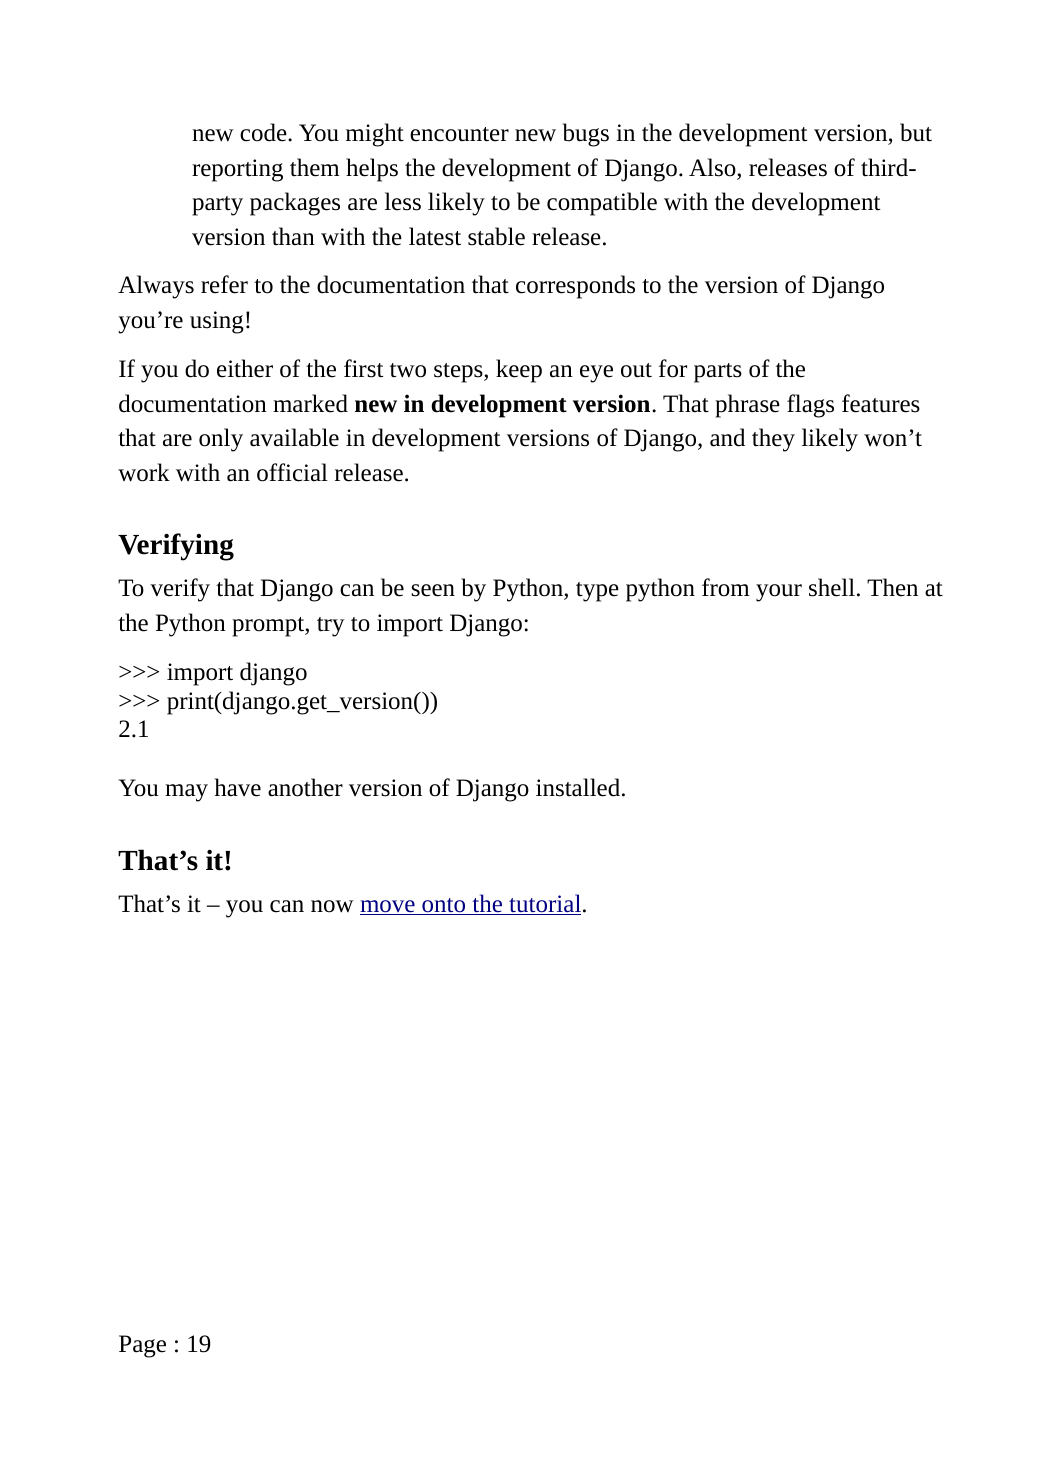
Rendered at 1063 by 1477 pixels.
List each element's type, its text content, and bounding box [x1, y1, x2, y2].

list new code. You might encounter new bugs in the development version, but reporting them helps the development of Django. Also, releases of third-party packages are less likely to be compatible with the development version than with the latest stable release. [162, 118, 945, 250]
subtitle Verifying [118, 527, 945, 561]
text That’s it – you can now move onto the tutorial. [118, 889, 945, 917]
text If you do either of the first two steps, keep an eye out for parts of the documentation marked new in development version. That phrase flags features that are only available in development versions of Django, and they likely won’t work with an official release. [118, 354, 945, 486]
text >>> print(django.get_version()) [118, 686, 945, 714]
text 2.1 [118, 714, 945, 743]
text Always refer to the documentation that corresponds to the version of Django you’re using! [118, 271, 945, 334]
subtitle That’s it! [118, 843, 945, 876]
text To verify that Django can be seen by Python, type python from your shell. Then at the Python prompt, try to import Django: [118, 573, 945, 637]
text You may have another version of Django installed. [118, 773, 945, 802]
text >>> import django [118, 657, 945, 686]
